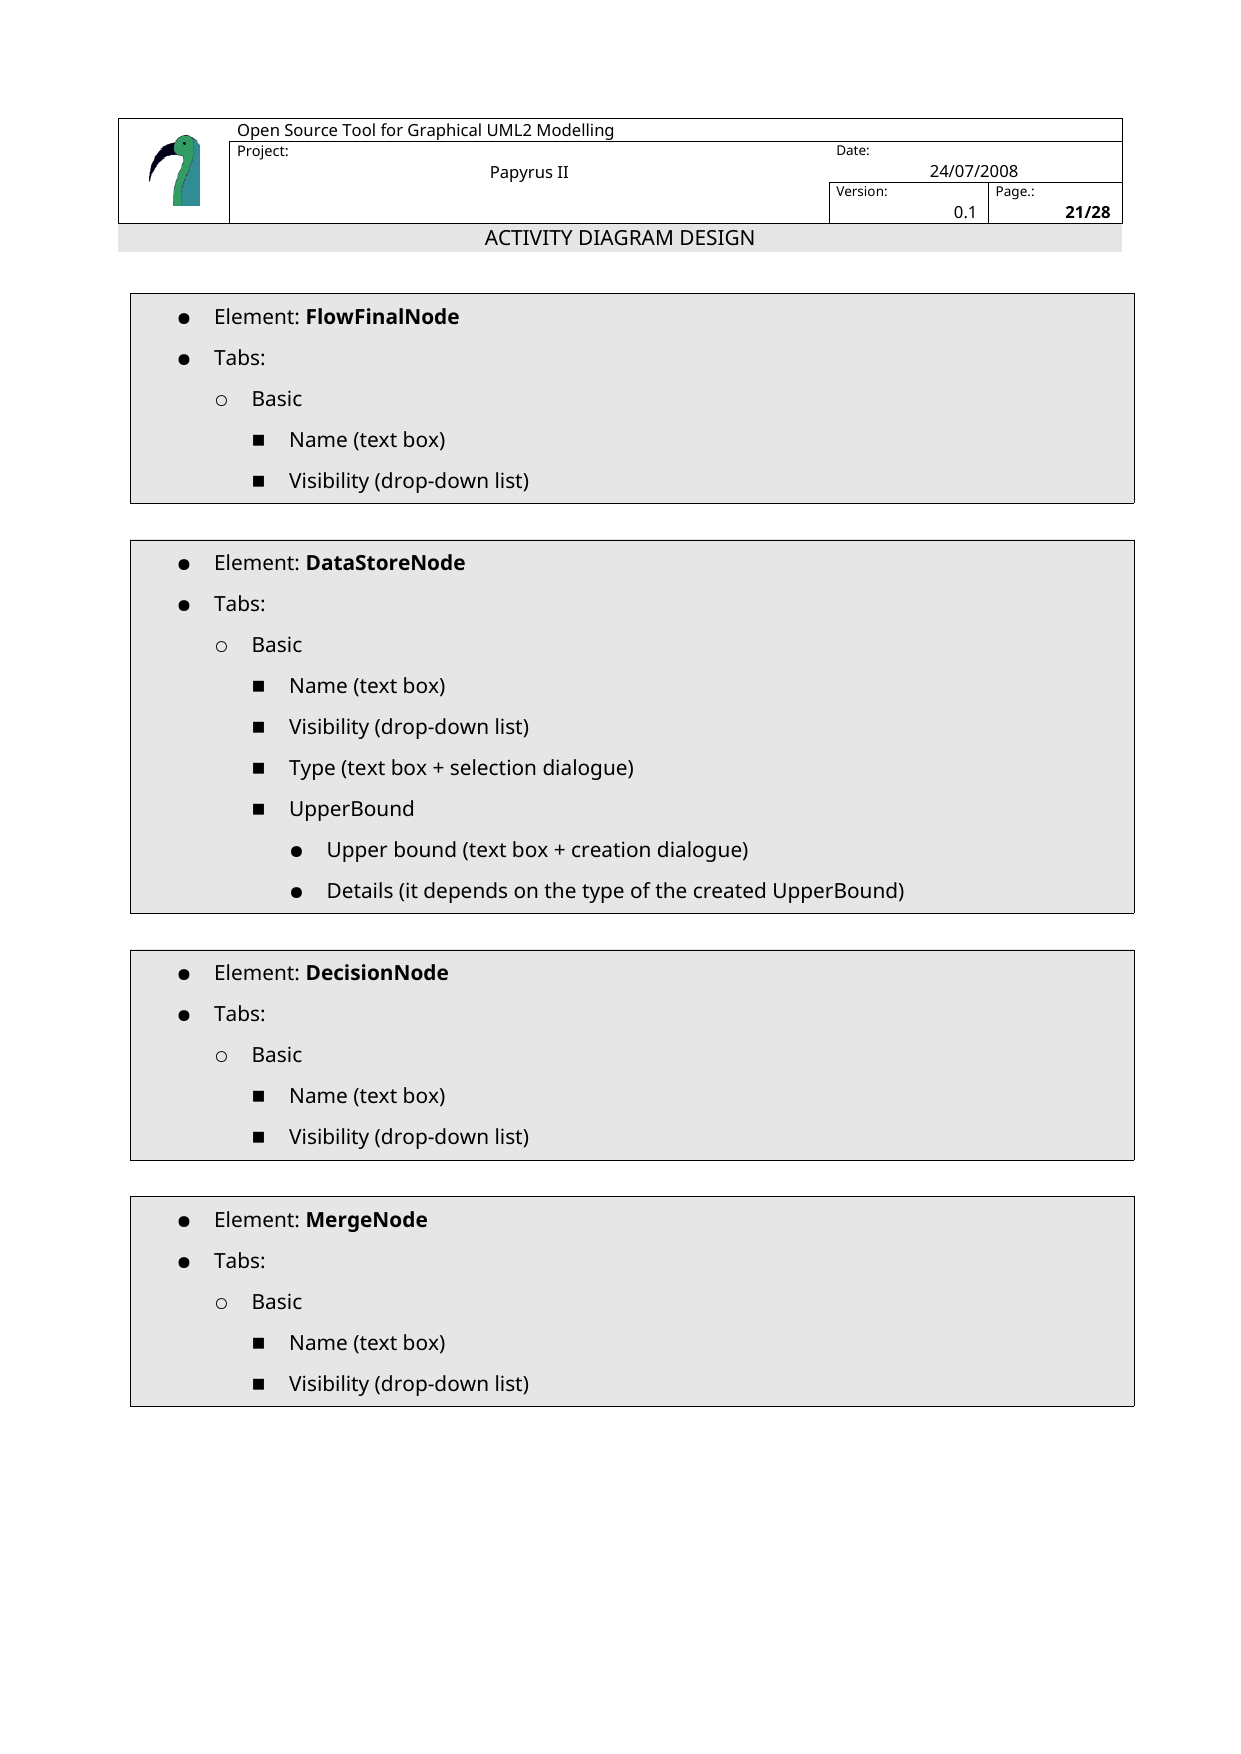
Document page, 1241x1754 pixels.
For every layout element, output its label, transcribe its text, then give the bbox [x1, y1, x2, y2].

list Name (text box) [251, 1328, 1125, 1356]
list Tabs: [176, 589, 1125, 618]
list Visibility (drop-down list) [251, 1369, 1125, 1397]
list Element: DecisionNode [176, 958, 1125, 987]
list Tabs: [176, 1246, 1125, 1274]
list Tabs: [176, 343, 1125, 371]
list Visibility (drop-down list) [251, 712, 1125, 741]
list Basic [214, 1287, 1125, 1315]
list Name (text box) [251, 671, 1125, 700]
list Basic [214, 1040, 1125, 1069]
list Visibility (drop-down list) [251, 466, 1125, 494]
list Upper bound (text box + creation dialogue) [289, 835, 1125, 863]
list UpperBound [251, 794, 1125, 822]
list Basic [214, 384, 1125, 412]
list Name (text box) [251, 1081, 1125, 1110]
list Element: DataStoreNode [176, 548, 1125, 577]
list Element: FlowFinalNode [176, 302, 1125, 331]
list Type (text box + selection dialogue) [251, 753, 1125, 782]
list Tabs: [176, 999, 1125, 1028]
list Visibility (drop-down list) [251, 1122, 1125, 1151]
list Details (it depends on the type of the created UpperBound) [289, 876, 1125, 904]
list Element: MergeNode [176, 1205, 1125, 1233]
list Basic [214, 630, 1125, 659]
picture [147, 133, 201, 209]
list Name (text box) [251, 425, 1125, 453]
